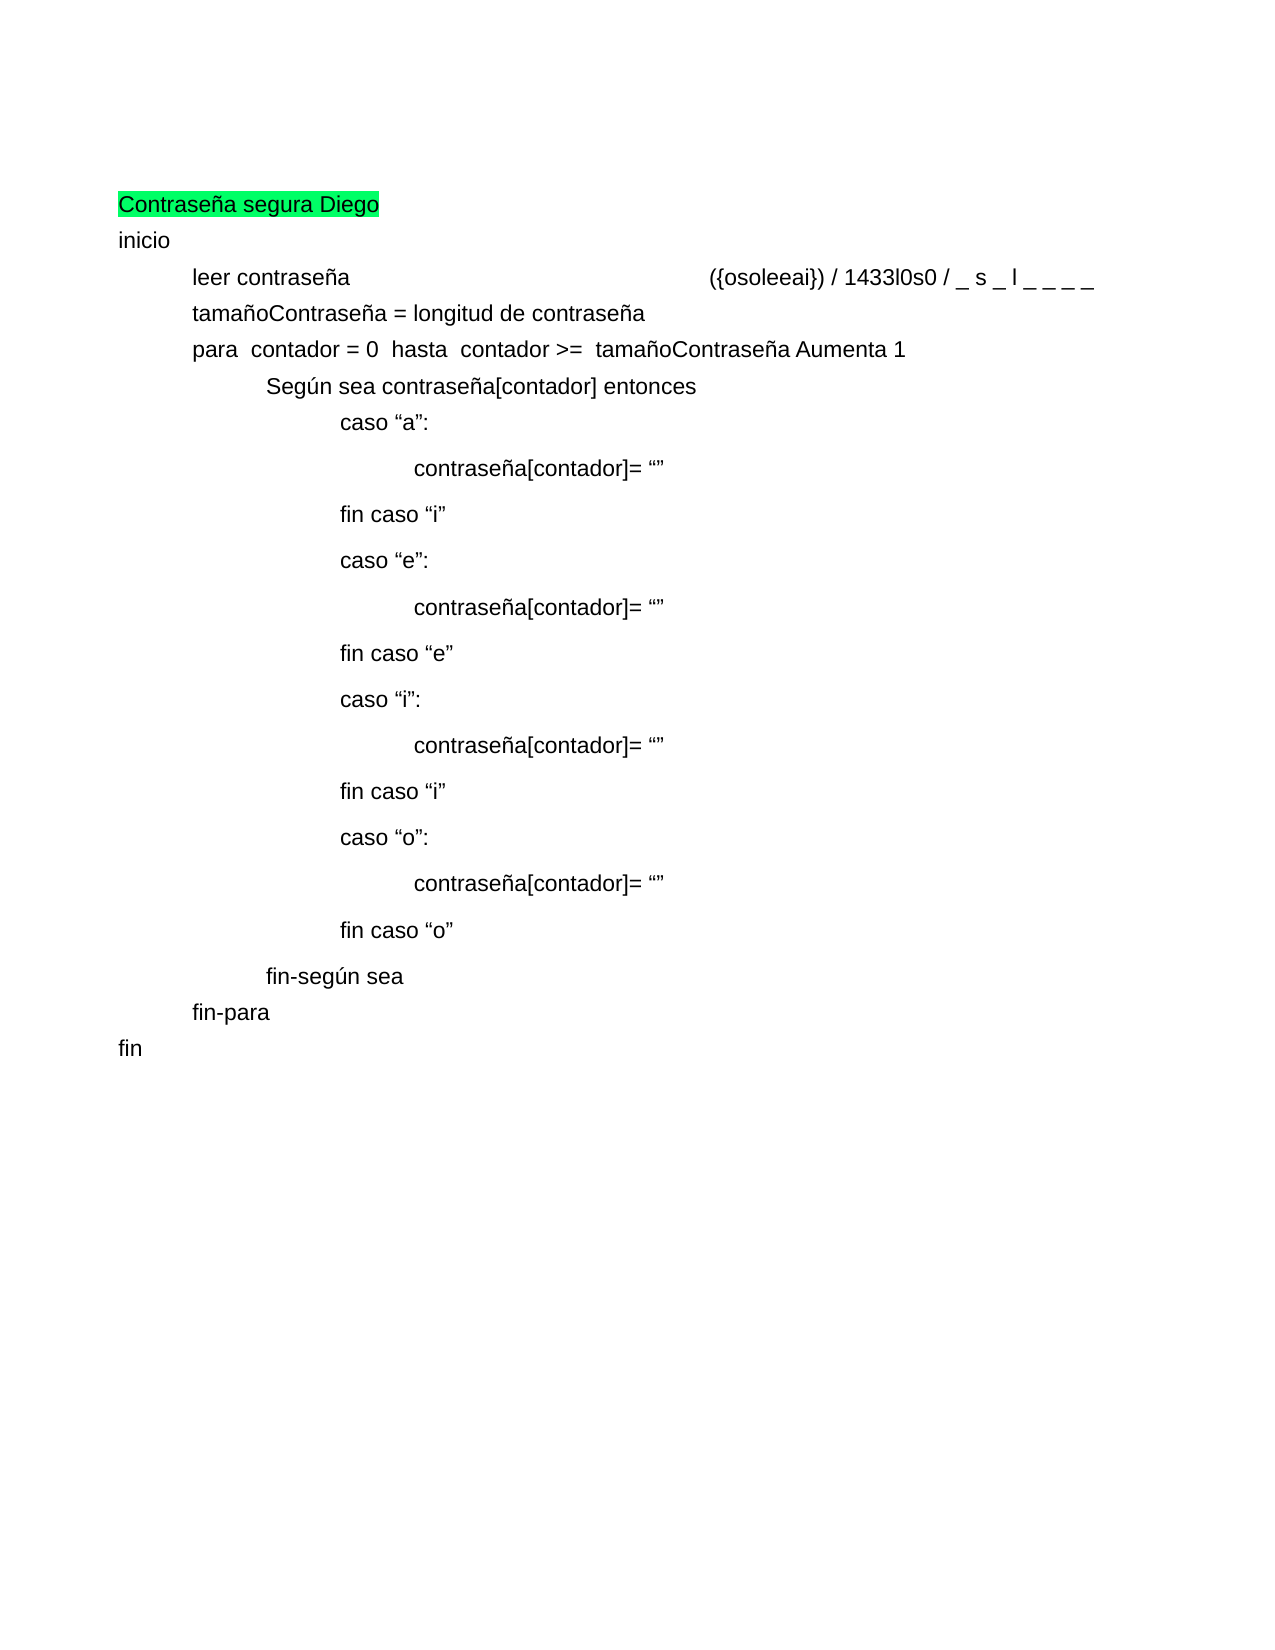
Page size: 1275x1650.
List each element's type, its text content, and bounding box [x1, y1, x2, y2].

text fin [118, 1035, 1157, 1062]
text contraseña[contador]= “” [118, 732, 1157, 758]
text contraseña[contador]= “” [118, 593, 1157, 620]
text leer contraseña ({osoleeai}) / 1433l0s0 / _ s _ l _ _ _ _ [118, 263, 1157, 290]
text fin-según sea [118, 963, 1157, 989]
text fin caso “e” [118, 640, 1157, 666]
text Según sea contraseña[contador] entonces [118, 373, 1157, 399]
text tamañoContraseña = longitud de contraseña [118, 300, 1157, 326]
text Contraseña segura Diego [118, 191, 1157, 217]
text caso “e”: [118, 547, 1157, 574]
text contraseña[contador]= “” [118, 870, 1157, 897]
text fin caso “i” [118, 501, 1157, 528]
text fin caso “i” [118, 778, 1157, 804]
text contraseña[contador]= “” [118, 455, 1157, 481]
text inicio [118, 227, 1157, 253]
text caso “a”: [118, 409, 1157, 435]
text para contador = 0 hasta contador >= tamañoContraseña Aumenta 1 [118, 336, 1157, 363]
text caso “o”: [118, 824, 1157, 851]
text fin caso “o” [118, 917, 1157, 943]
text caso “i”: [118, 686, 1157, 712]
text fin-para [118, 999, 1157, 1025]
